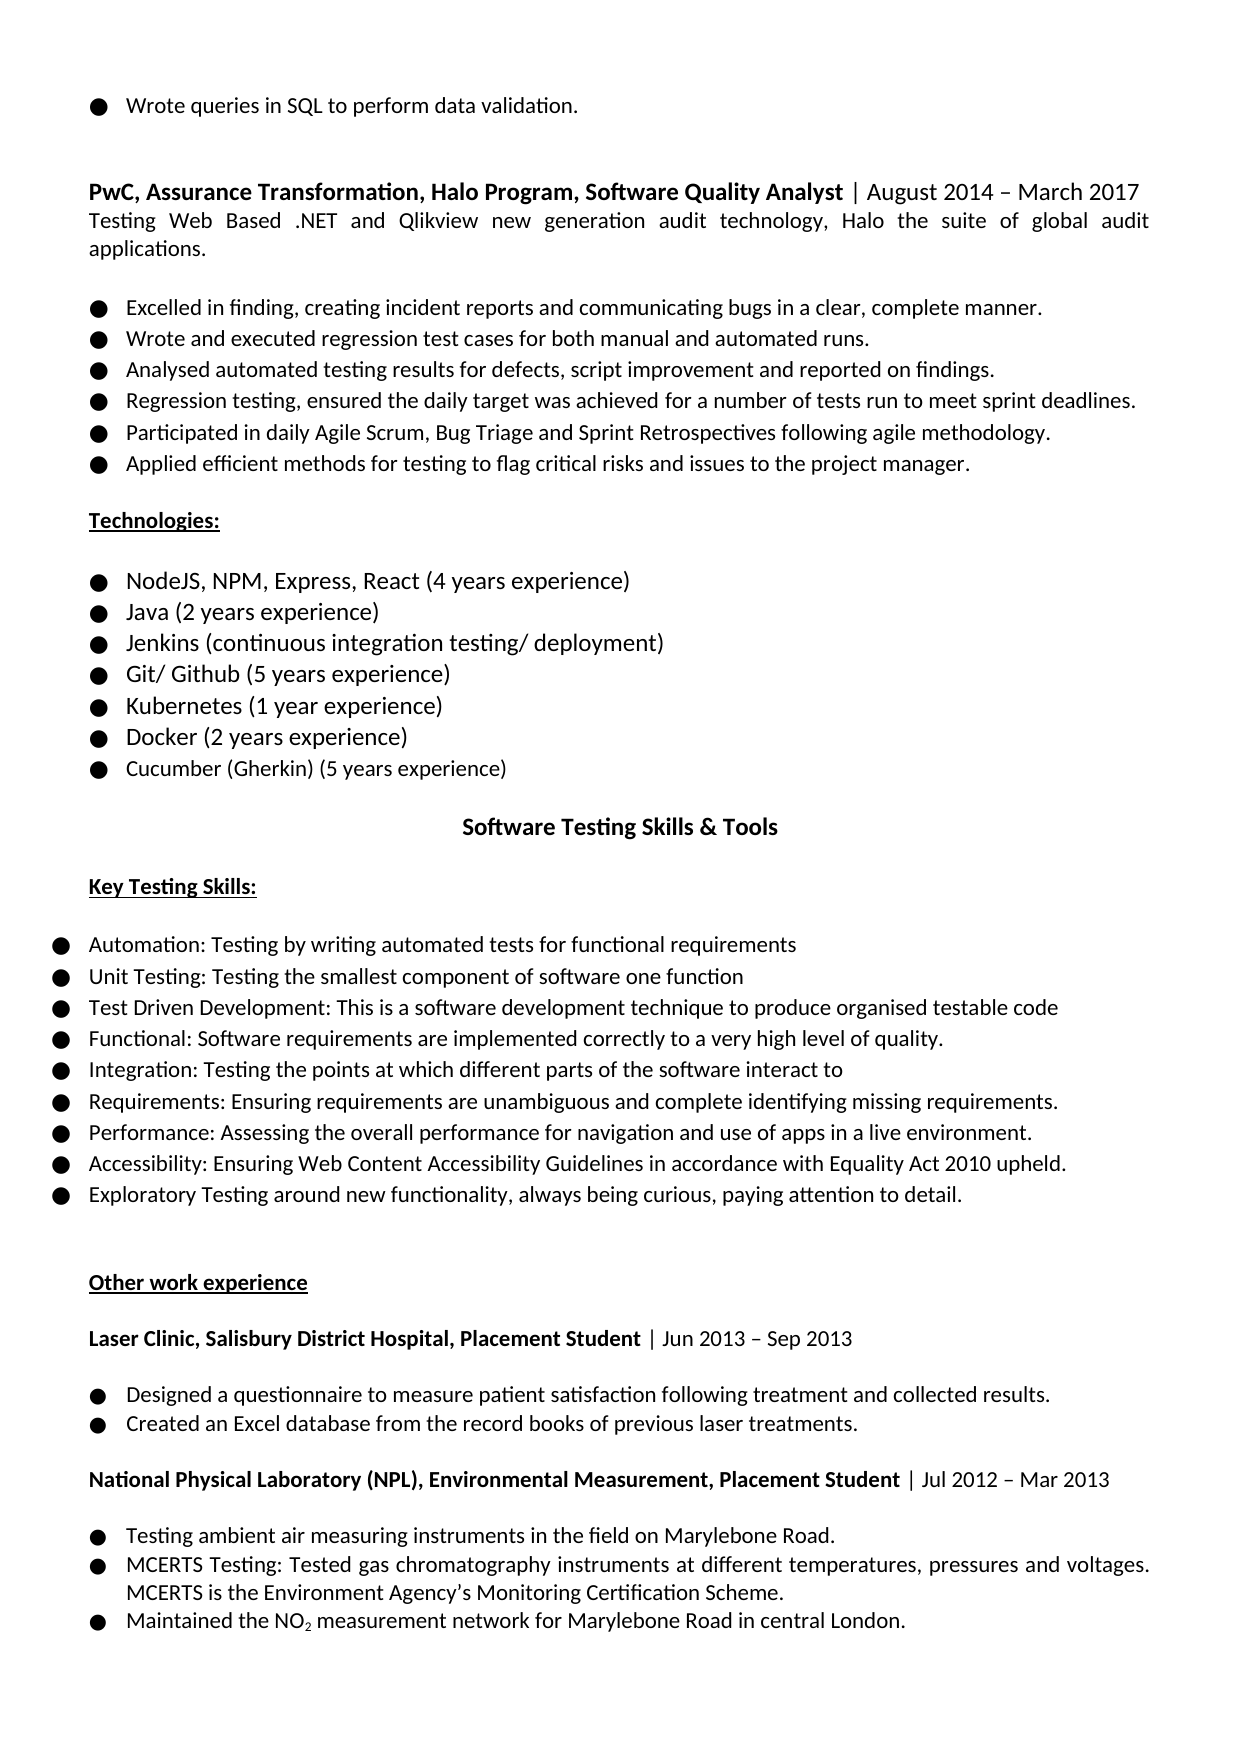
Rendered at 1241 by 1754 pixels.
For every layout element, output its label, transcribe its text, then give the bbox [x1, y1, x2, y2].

list Git/ Github (5 years experience) [89, 658, 1152, 689]
list Excelled in finding, creating incident reports and communicating bugs in a clear, complete manner. [89, 291, 1152, 322]
list Created an Excel database from the record books of previous laser treatments. [89, 1409, 1152, 1437]
list Integration: Testing the points at which different parts of the software interact to [51, 1053, 1152, 1085]
list Unit Testing: Testing the smallest component of software one function [51, 960, 1152, 991]
list Requirements: Ensuring requirements are unambiguous and complete identifying missing requirements. [51, 1085, 1152, 1116]
list Designed a questionnaire to measure patient satisfaction following treatment and collected results. [89, 1380, 1152, 1409]
text Testing Web Based .NET and Qlikview new generation audit technology, Halo the suite of global audit applications. [89, 206, 1152, 262]
text PwC, Assurance Transformation, Halo Program, Software Quality Analyst | August 2014 – March 2017 [89, 176, 1152, 206]
list MCERTS Testing: Tested gas chromatography instruments at different temperatures, pressures and voltages. MCERTS is the Environment Agency’s Monitoring Certification Scheme. [89, 1550, 1152, 1606]
list Applied efficient methods for testing to flag critical risks and issues to the project manager. [89, 447, 1152, 478]
list Wrote queries in SQL to perform data validation. [89, 89, 1152, 120]
list Regression testing, ensured the daily target was achieved for a number of tests run to meet sprint deadlines. [89, 384, 1152, 416]
text National Physical Laboratory (NPL), Environmental Measurement, Placement Student | Jul 2012 – Mar 2013 [89, 1465, 1152, 1493]
list Jenkins (continuous integration testing/ deployment) [89, 627, 1152, 658]
text Key Testing Skills: [89, 872, 1152, 900]
text Laser Clinic, Salisbury District Hospital, Placement Student | Jun 2013 – Sep 2013 [89, 1324, 1152, 1352]
list Functional: Software requirements are implemented correctly to a very high level of quality. [51, 1022, 1152, 1053]
text Other work experience [89, 1268, 1152, 1296]
list Automation: Testing by writing automated tests for functional requirements [51, 928, 1152, 960]
list Maintained the NO2 measurement network for Marylebone Road in central London. [89, 1606, 1152, 1634]
list Performance: Assessing the overall performance for navigation and use of apps in a live environment. [51, 1116, 1152, 1147]
list Cucumber (Gherkin) (5 years experience) [89, 752, 1152, 783]
list Docker (2 years experience) [89, 721, 1152, 752]
list Exploratory Testing around new functionality, always being curious, paying attention to detail. [51, 1178, 1152, 1210]
text Technologies: [89, 506, 1152, 534]
list Accessibility: Ensuring Web Content Accessibility Guidelines in accordance with Equality Act 2010 upheld. [51, 1147, 1152, 1178]
list Test Driven Development: This is a software development technique to produce organised testable code [51, 991, 1152, 1022]
text Software Testing Skills & Tools [89, 811, 1152, 842]
list Kubernetes (1 year experience) [89, 689, 1152, 721]
list Java (2 years experience) [89, 596, 1152, 627]
list Wrote and executed regression test cases for both manual and automated runs. [89, 322, 1152, 353]
list Testing ambient air measuring instruments in the field on Marylebone Road. [89, 1521, 1152, 1550]
list NodeJS, NPM, Express, React (4 years experience) [89, 564, 1152, 596]
list Participated in daily Agile Scrum, Bug Triage and Sprint Retrospectives following agile methodology. [89, 416, 1152, 447]
list Analysed automated testing results for defects, script improvement and reported on findings. [89, 353, 1152, 384]
